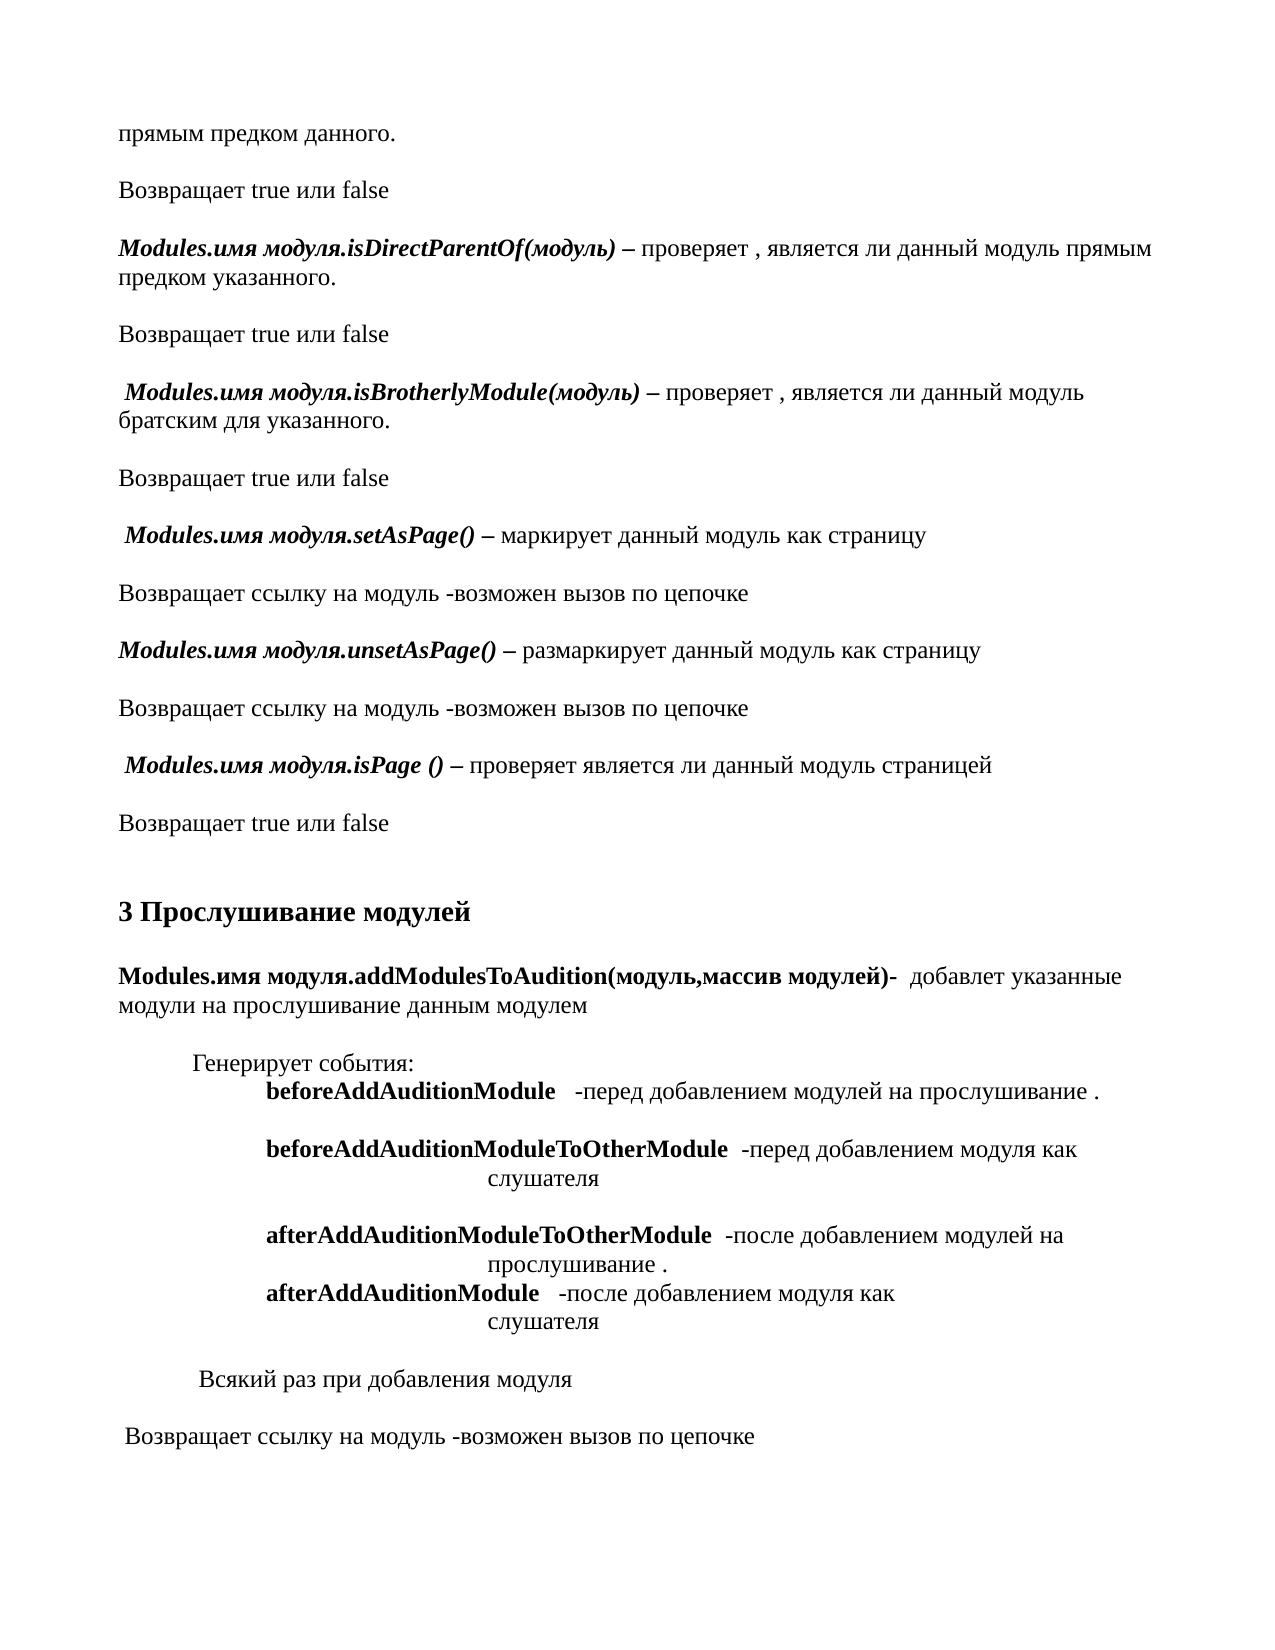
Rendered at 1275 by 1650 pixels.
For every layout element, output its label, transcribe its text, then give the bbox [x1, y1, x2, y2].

text Возвращает true или false Modules.имя модуля.setAsPage() – маркирует данный модуль как страницу Возвращает ссылку на модуль -возможен вызов по цепочке Modules.имя модуля.unsetAsPage() – размаркирует данный модуль как страницу Возвращает ссылку на модуль -возможен вызов по цепочке Modules.имя модуля.isPage () – проверяет является ли данный модуль страницей Возвращает true или false 3 Прослушивание модулей Modules.имя модуля.addModulesToAudition(модуль,массив модулей)- добавлет указанные модули на прослушивание данным модулем [118, 463, 1157, 1048]
text afterAddAuditionModule -после добавлением модуля как слушателя [118, 1278, 1157, 1335]
text Возвращает true или false Modules.имя модуля.isDirectParentOf(модуль) – проверяет , является ли данный модуль прямым предком указанного. [118, 176, 1157, 291]
text прямым предком данного. [118, 118, 1157, 147]
text Всякий раз при добавления модуля Возвращает ссылку на модуль -возможен вызов по цепочке [118, 1364, 1157, 1508]
text Возвращает true или false Modules.имя модуля.isBrotherlyModule(модуль) – проверяет , является ли данный модуль братским для указанного. [118, 319, 1157, 434]
text afterAddAuditionModuleToOtherModule -после добавлением модулей на прослушивание . [118, 1220, 1157, 1278]
text Генерирует события: beforeAddAuditionModule -перед добавлением модулей на прослушивание . beforeAddAuditionModuleToOtherModule -перед добавлением модуля как слушателя [118, 1048, 1157, 1191]
